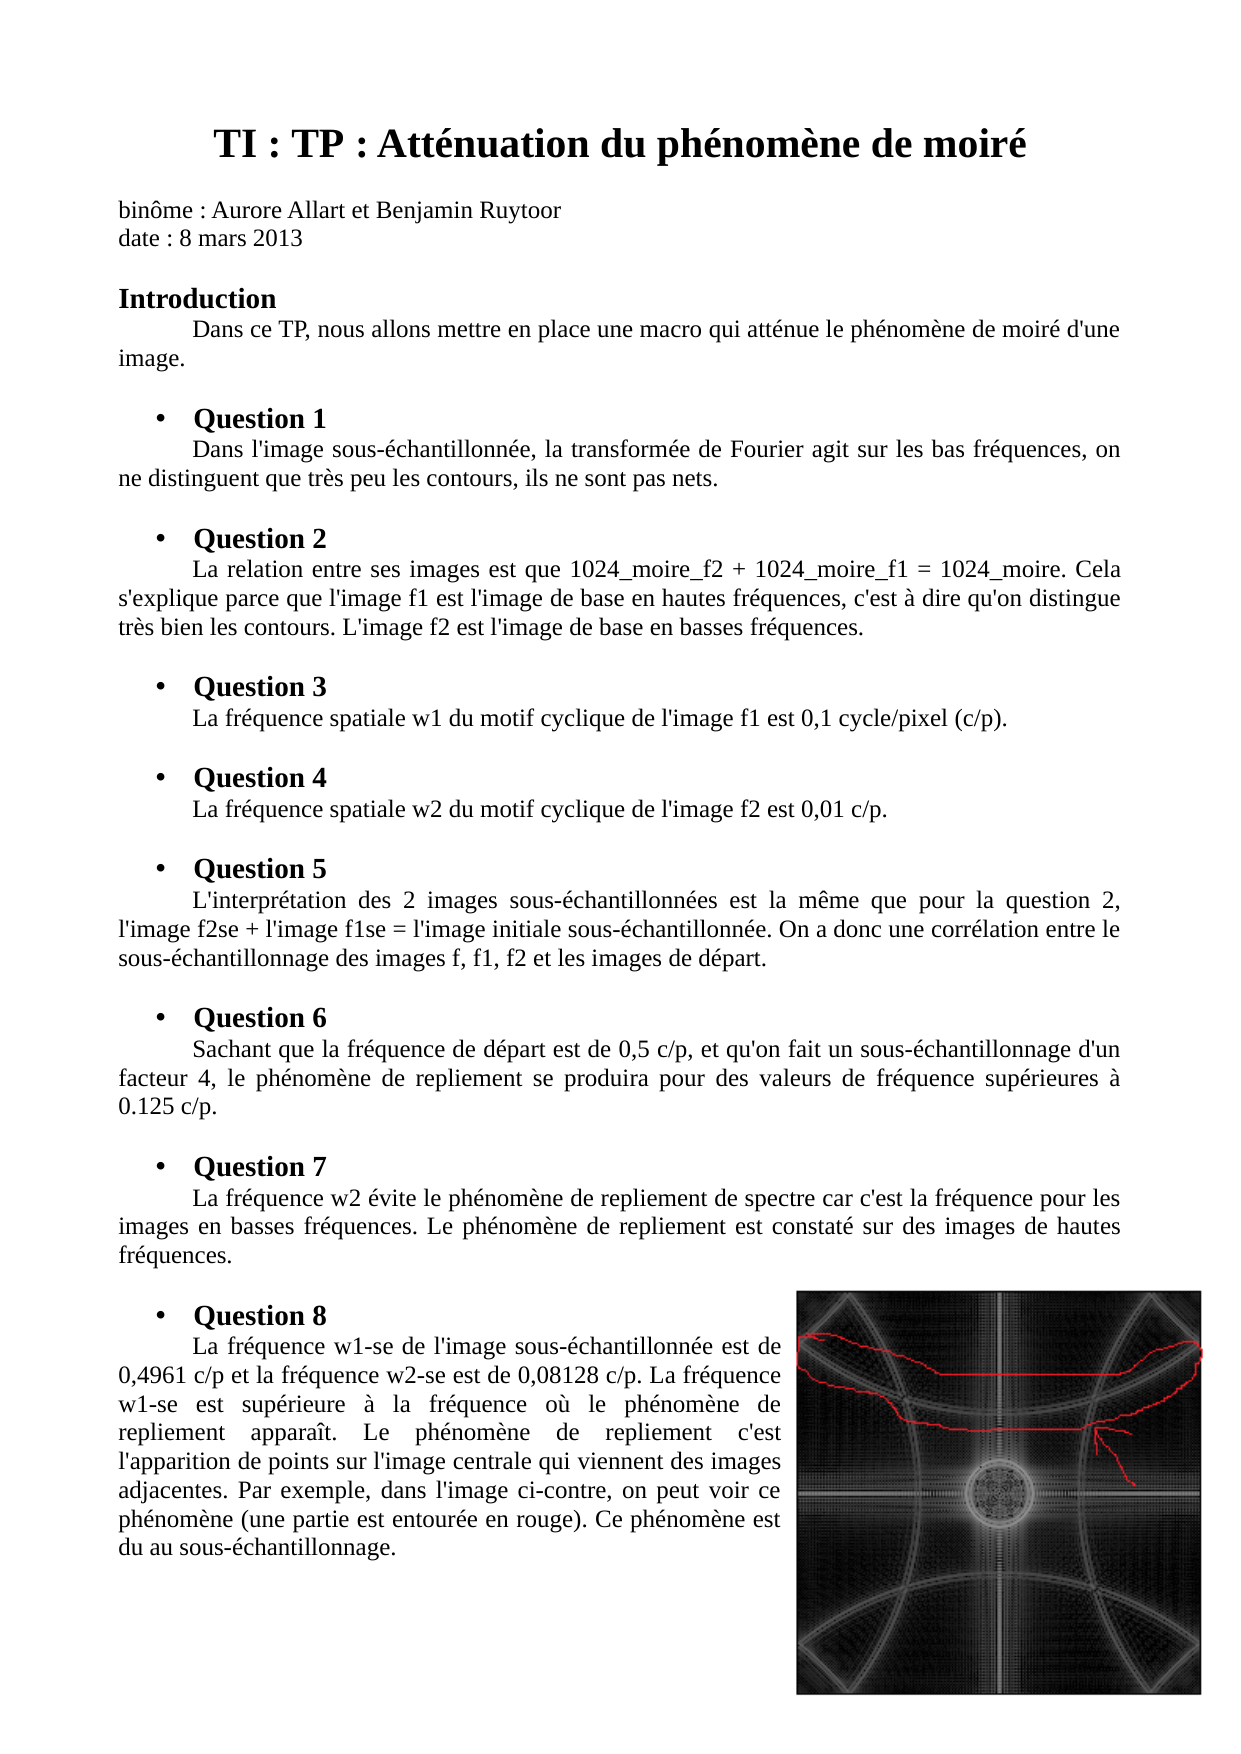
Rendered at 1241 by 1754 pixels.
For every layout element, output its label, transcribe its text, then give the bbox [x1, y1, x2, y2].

text La fréquence spatiale w2 du motif cyclique de l'image f2 est 0,01 c/p. [118, 794, 1122, 823]
text La fréquence w2 évite le phénomène de repliement de spectre car c'est la fréquence pour les images en basses fréquences. Le phénomène de repliement est constaté sur des images de hautes fréquences. [118, 1183, 1122, 1269]
text La fréquence w1-se de l'image sous-échantillonnée est de 0,4961 c/p et la fréquence w2-se est de 0,08128 c/p. La fréquence w1-se est supérieure à la fréquence où le phénomène de repliement apparaît. Le phénomène de repliement c'est l'apparition de points sur l'image centrale qui viennent des images adjacentes. Par exemple, dans l'image ci-contre, on peut voir ce phénomène (une partie est entourée en rouge). Ce phénomène est du au sous-échantillonnage. [118, 1331, 781, 1561]
text date : 8 mars 2013 [118, 223, 1122, 252]
list Question 8 [156, 1298, 781, 1331]
text Introduction [118, 281, 1122, 314]
list Question 6 [156, 1000, 1122, 1034]
text L'interprétation des 2 images sous-échantillonnées est la même que pour la question 2, l'image f2se + l'image f1se = l'image initiale sous-échantillonnée. On a donc une corrélation entre le sous-échantillonnage des images f, f1, f2 et les images de départ. [118, 885, 1122, 972]
list Question 2 [156, 521, 1122, 554]
picture [781, 1277, 1224, 1717]
text TI : TP : Atténuation du phénomène de moiré [118, 118, 1122, 166]
text Dans ce TP, nous allons mettre en place une macro qui atténue le phénomène de moiré d'une image. [118, 314, 1122, 372]
list Question 5 [156, 852, 1122, 885]
text Dans l'image sous-échantillonnée, la transformée de Fourier agit sur les bas fréquences, on ne distinguent que très peu les contours, ils ne sont pas nets. [118, 434, 1122, 492]
list Question 7 [156, 1149, 1122, 1183]
list Question 1 [156, 401, 1122, 434]
text La fréquence spatiale w1 du motif cyclique de l'image f1 est 0,1 cycle/pixel (c/p). [118, 703, 1122, 732]
text binôme : Aurore Allart et Benjamin Ruytoor [118, 195, 1122, 223]
text La relation entre ses images est que 1024_moire_f2 + 1024_moire_f1 = 1024_moire. Cela s'explique parce que l'image f1 est l'image de base en hautes fréquences, c'est à dire qu'on distingue très bien les contours. L'image f2 est l'image de base en basses fréquences. [118, 554, 1122, 641]
list Question 4 [156, 761, 1122, 794]
text Sachant que la fréquence de départ est de 0,5 c/p, et qu'on fait un sous-échantillonnage d'un facteur 4, le phénomène de repliement se produira pour des valeurs de fréquence supérieures à 0.125 c/p. [118, 1034, 1122, 1120]
list Question 3 [156, 669, 1122, 703]
